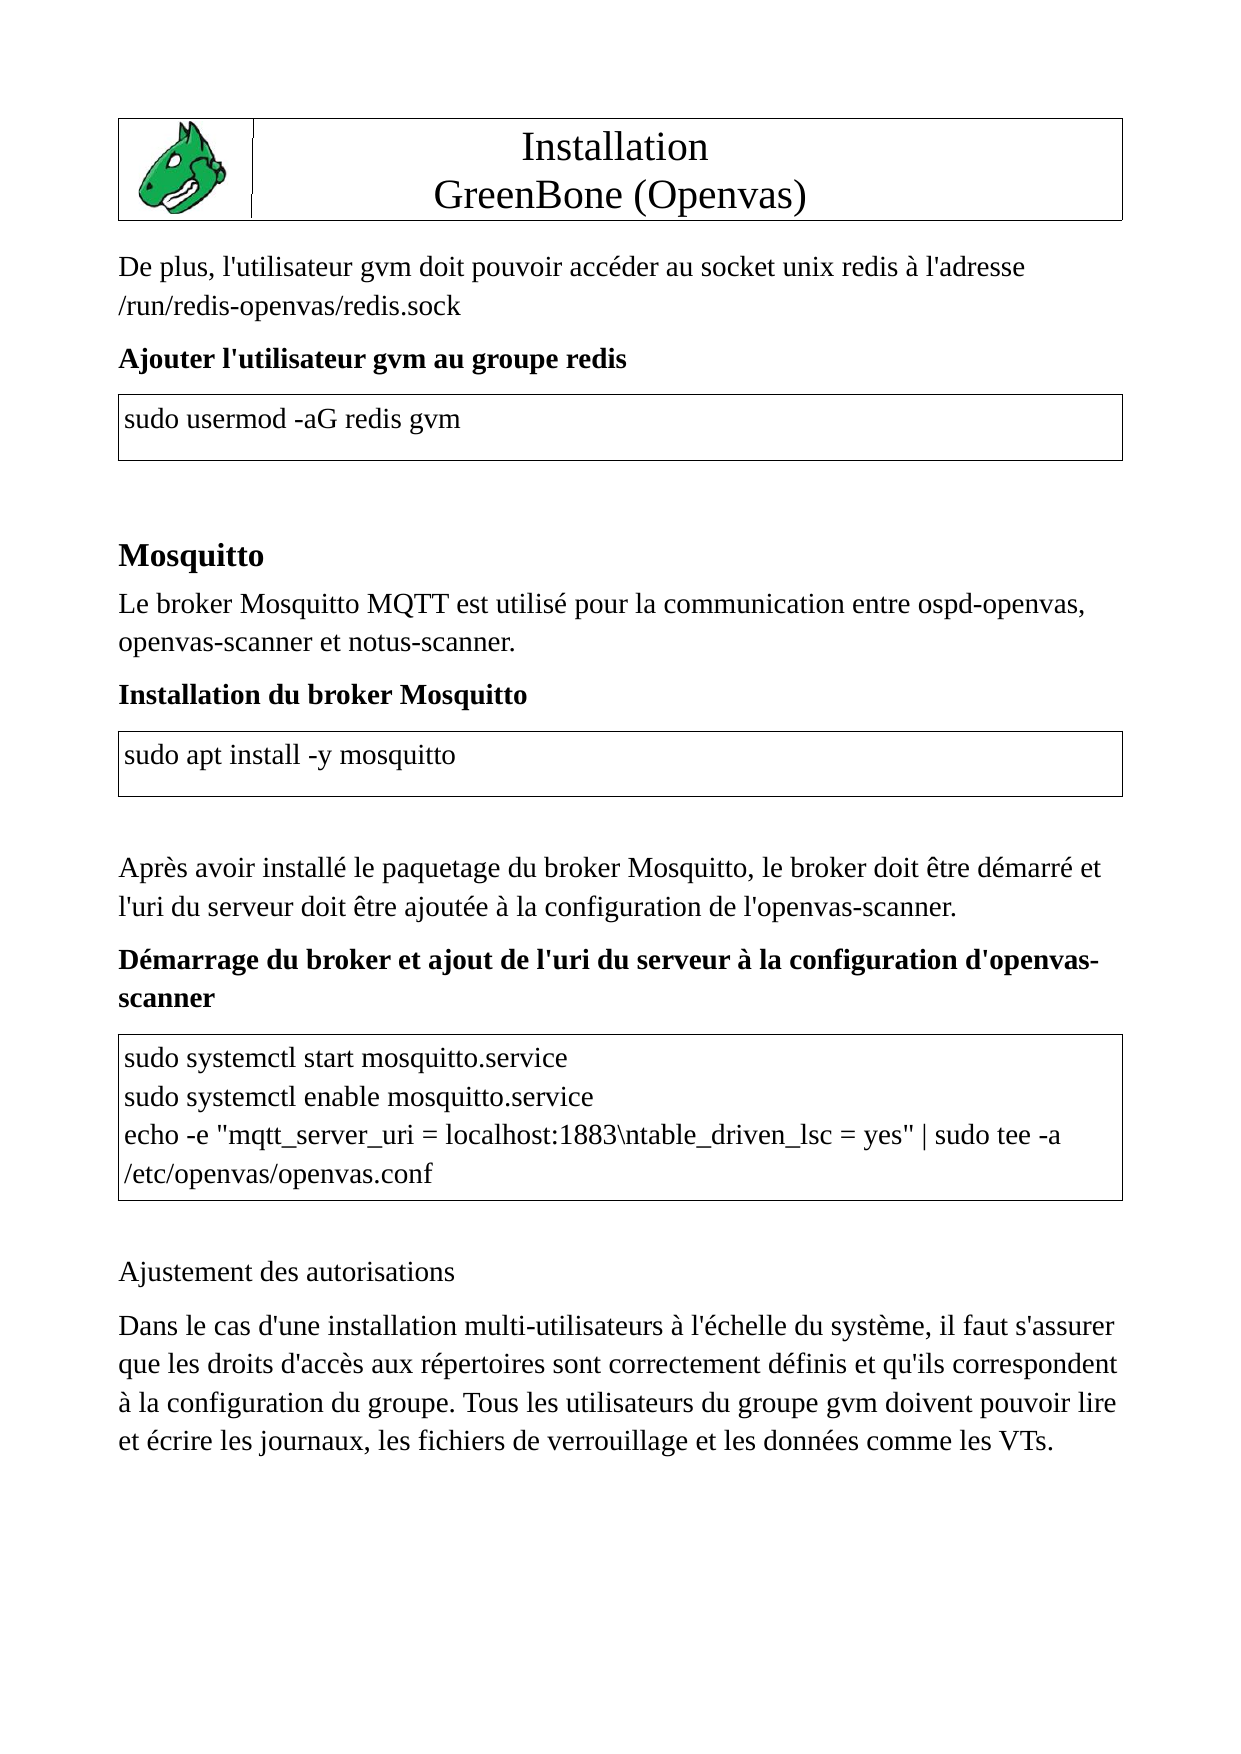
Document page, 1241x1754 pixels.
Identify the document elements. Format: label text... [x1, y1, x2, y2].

text Ajustement des autorisations [118, 1254, 1122, 1288]
text De plus, l'utilisateur gvm doit pouvoir accéder au socket unix redis à l'adresse /run/redis-openvas/redis.sock [118, 249, 1122, 322]
table_header sudo systemctl start mosquitto.service sudo systemctl enable mosquitto.service echo -e "mqtt_server_uri = localhost:1883\ntable_driven_lsc = yes" | sudo tee -a /etc/openvas/openvas.conf [119, 1035, 1122, 1200]
table_header sudo usermod -aG redis gvm [119, 395, 1122, 460]
text Démarrage du broker et ajout de l'uri du serveur à la configuration d'openvas-scanner [118, 942, 1122, 1014]
picture [138, 121, 237, 214]
table_header sudo apt install -y mosquitto [119, 732, 1122, 796]
subtitle Mosquitto [118, 535, 1122, 573]
text Installation du broker Mosquitto [118, 677, 1122, 711]
text Ajouter l'utilisateur gvm au groupe redis [118, 341, 1122, 375]
text Le broker Mosquitto MQTT est utilisé pour la communication entre ospd-openvas, openvas-scanner et notus-scanner. [118, 586, 1122, 658]
text Après avoir installé le paquetage du broker Mosquitto, le broker doit être démarré et l'uri du serveur doit être ajoutée à la configuration de l'openvas-scanner. [118, 850, 1122, 922]
text Dans le cas d'une installation multi-utilisateurs à l'échelle du système, il faut s'assurer que les droits d'accès aux répertoires sont correctement définis et qu'ils correspondent à la configuration du groupe. Tous les utilisateurs du groupe gvm doivent pouvoir lire et écrire les journaux, les fichiers de verrouillage et les données comme les VTs. [118, 1308, 1122, 1457]
